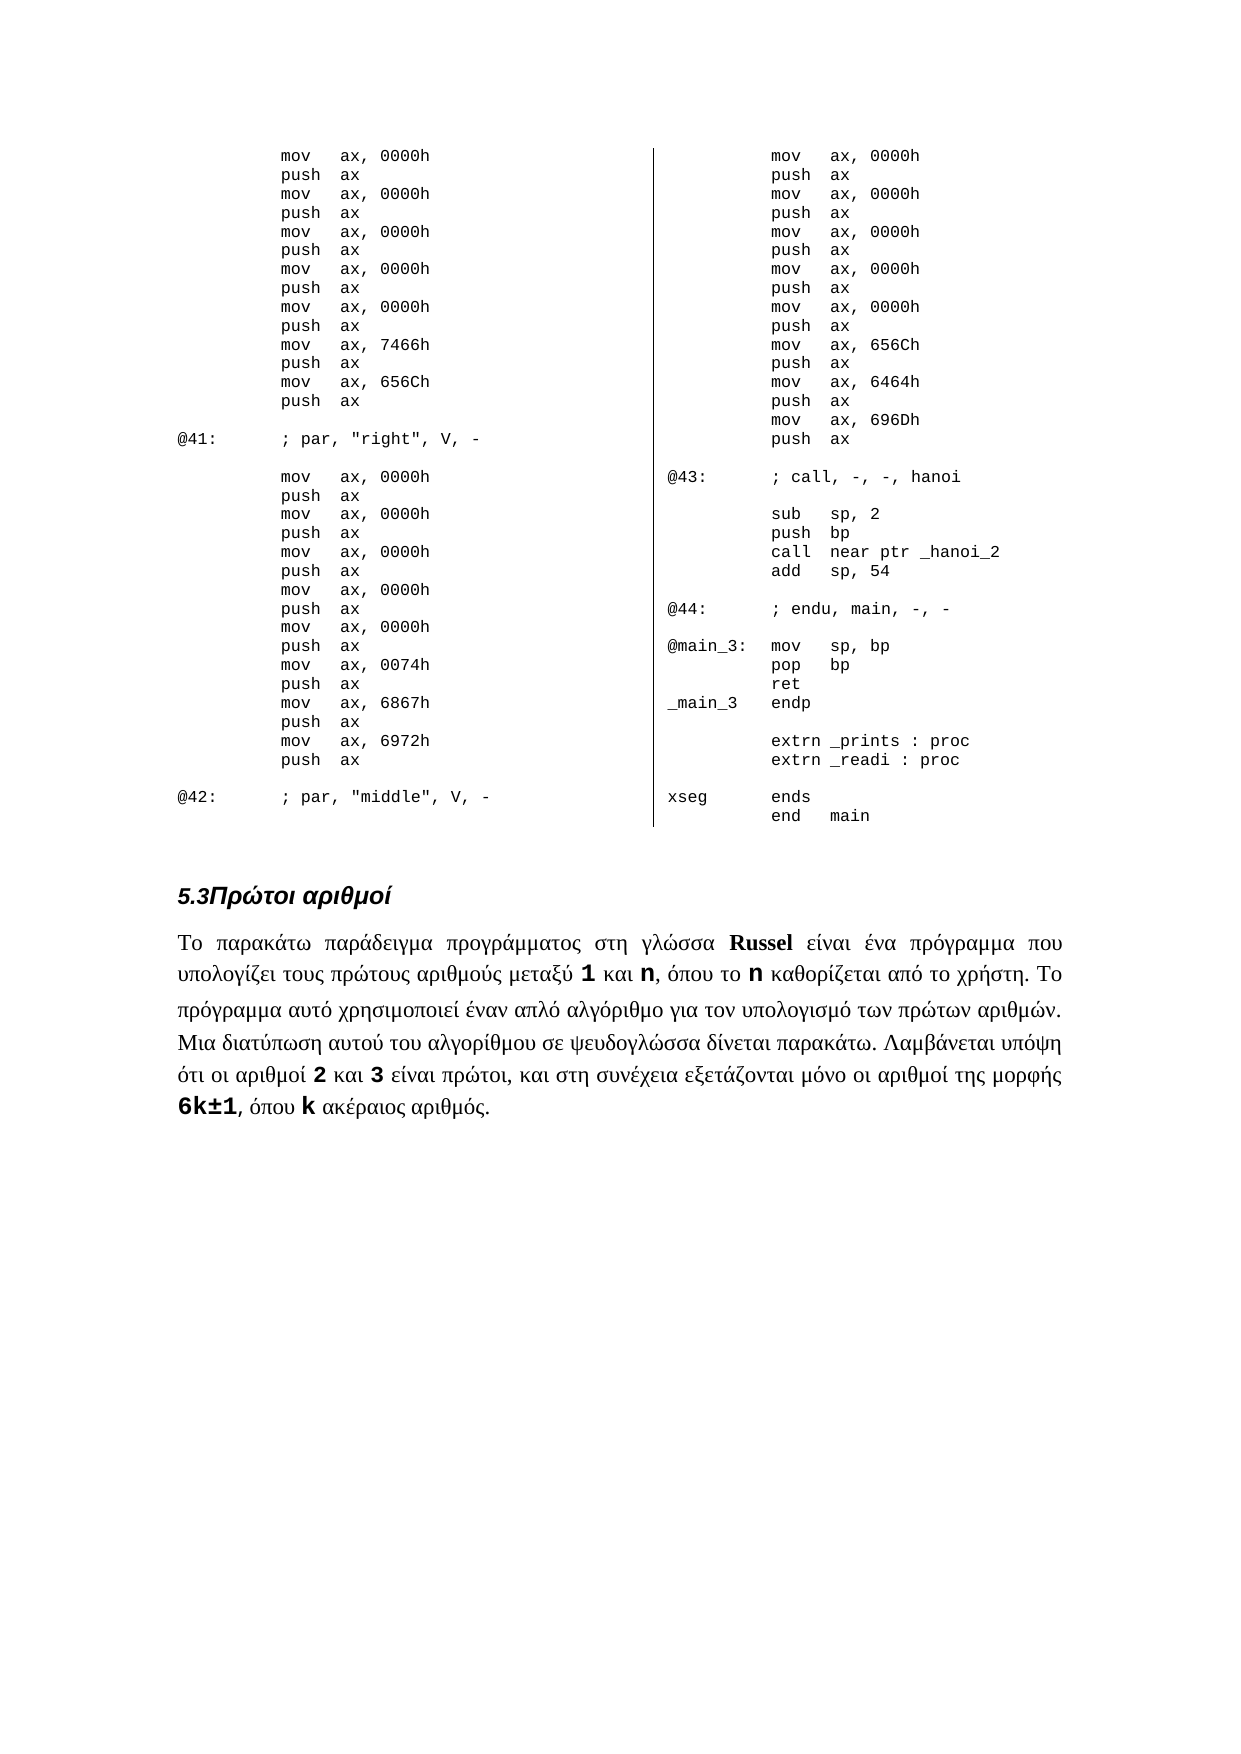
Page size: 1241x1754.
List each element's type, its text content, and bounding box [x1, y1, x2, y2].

text push ax [177, 242, 638, 261]
text push ax [667, 280, 1063, 298]
text mov ax, 0000h [177, 185, 638, 204]
text @main_3: mov sp, bp [667, 638, 1063, 657]
text ret [667, 676, 1063, 694]
text push ax [667, 167, 1063, 185]
text mov ax, 0000h [177, 468, 638, 487]
text push ax [667, 242, 1063, 261]
text mov ax, 0000h [177, 223, 638, 242]
text _main_3 endp [667, 694, 1063, 713]
text mov ax, 0000h [177, 619, 638, 638]
text sub sp, 2 [667, 506, 1063, 525]
text @43: ; call, -, -, hanoi [667, 468, 1063, 487]
text mov ax, 0000h [177, 298, 638, 317]
text push ax [177, 638, 638, 657]
text @44: ; endu, main, -, - [667, 600, 1063, 619]
text mov ax, 6867h [177, 694, 638, 713]
text push bp [667, 525, 1063, 544]
text pop bp [667, 657, 1063, 676]
text push ax [667, 355, 1063, 374]
text add sp, 54 [667, 562, 1063, 581]
text mov ax, 0000h [667, 185, 1063, 204]
text push ax [177, 525, 638, 544]
text push ax [177, 487, 638, 506]
text push ax [177, 355, 638, 374]
text end main [667, 808, 1063, 826]
text call near ptr _hanoi_2 [667, 544, 1063, 562]
text push ax [177, 317, 638, 336]
text mov ax, 0074h [177, 657, 638, 676]
text mov ax, 0000h [667, 261, 1063, 280]
text mov ax, 7466h [177, 336, 638, 355]
text mov ax, 0000h [667, 298, 1063, 317]
text push ax [667, 393, 1063, 412]
text mov ax, 0000h [177, 261, 638, 280]
text mov ax, 0000h [177, 148, 638, 167]
text mov ax, 0000h [177, 506, 638, 525]
text push ax [177, 713, 638, 732]
text push ax [177, 751, 638, 770]
text push ax [177, 280, 638, 298]
text xseg ends [667, 789, 1063, 808]
text mov ax, 696Dh [667, 412, 1063, 431]
text push ax [177, 204, 638, 223]
text push ax [177, 676, 638, 694]
text push ax [667, 431, 1063, 449]
text mov ax, 0000h [667, 223, 1063, 242]
text Το παρακάτω παράδειγμα προγράμματος στη γλώσσα Russel είναι ένα πρόγραμμα που υπολογίζει τους πρώτους αριθμούς μεταξύ 1 και n, όπου το n καθορίζεται από το χρήστη. Το πρόγραμμα αυτό χρησιμοποιεί έναν απλό αλγόριθμο για τον υπολογισμό των πρώτων αριθμών. Μια διατύπωση αυτού του αλγορίθμου σε ψευδογλώσσα δίνεται παρακάτω. Λαμβάνεται υπόψη ότι οι αριθμοί 2 και 3 είναι πρώτοι, και στη συνέχεια εξετάζονται μόνο οι αριθμοί της μορφής 6k±1, όπου k ακέραιος αριθμός. [177, 922, 1063, 1122]
text push ax [177, 600, 638, 619]
text mov ax, 656Ch [667, 336, 1063, 355]
text push ax [177, 167, 638, 185]
text extrn _prints : proc [667, 732, 1063, 751]
text mov ax, 0000h [177, 544, 638, 562]
text push ax [667, 317, 1063, 336]
text mov ax, 656Ch [177, 374, 638, 393]
text push ax [177, 393, 638, 412]
text push ax [667, 204, 1063, 223]
text extrn _readi : proc [667, 751, 1063, 770]
subtitle Πρώτοι αριθμοί [177, 876, 1063, 910]
text @41: ; par, "right", V, - [177, 431, 638, 449]
text @42: ; par, "middle", V, - [177, 789, 638, 808]
text mov ax, 0000h [667, 148, 1063, 167]
text mov ax, 6972h [177, 732, 638, 751]
text mov ax, 6464h [667, 374, 1063, 393]
text push ax [177, 562, 638, 581]
text mov ax, 0000h [177, 581, 638, 600]
